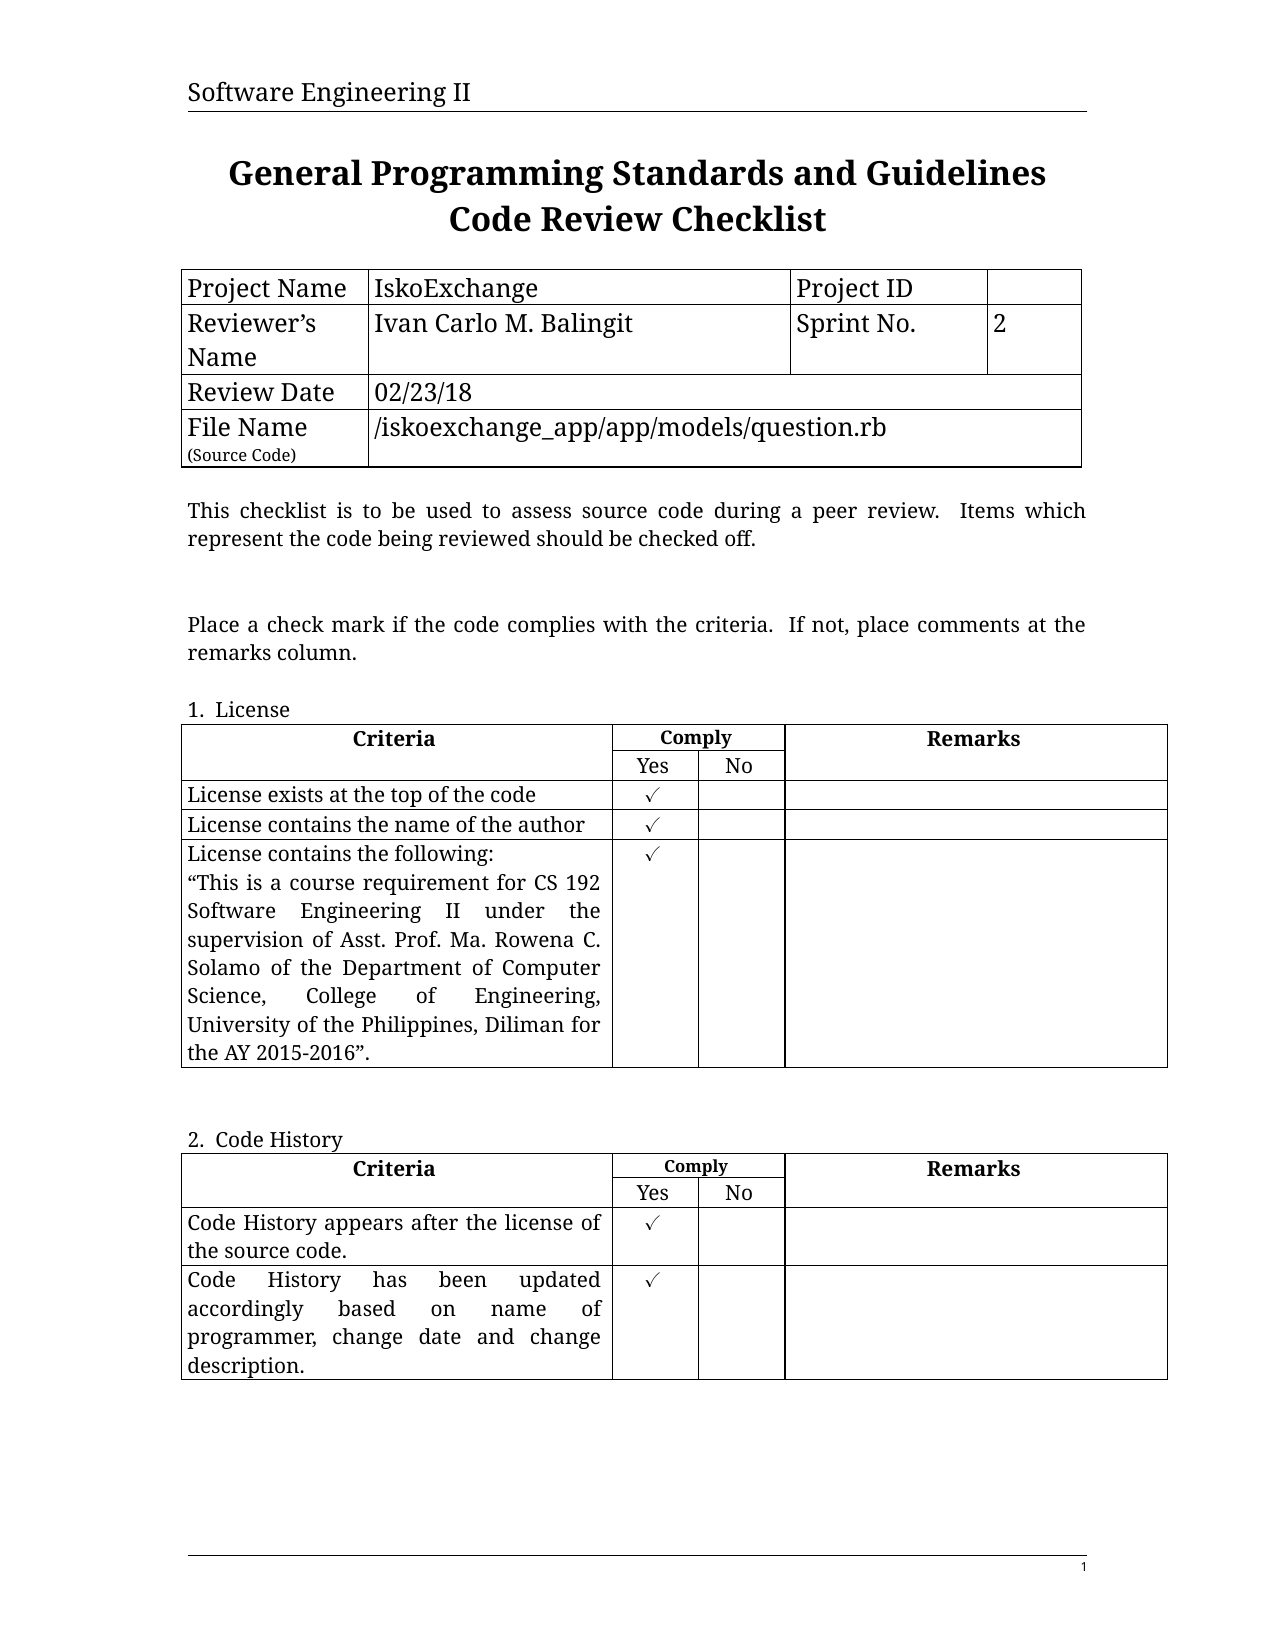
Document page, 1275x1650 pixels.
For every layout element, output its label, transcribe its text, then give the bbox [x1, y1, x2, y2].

text General Programming Standards and Guidelines Code Review Checklist [187, 150, 1087, 241]
table_cell [786, 1208, 1167, 1264]
table_cell [699, 810, 784, 838]
table_cell 02/23/18 [369, 375, 1081, 409]
text This checklist is to be used to assess source code during a peer review. Items which represent the code being reviewed should be checked off. [187, 496, 1087, 553]
table_cell /iskoexchange_app/app/models/question.rb [369, 410, 1081, 466]
table_cell ✓ [613, 1208, 698, 1264]
table_cell Ivan Carlo M. Balingit [369, 305, 790, 373]
table_cell 2 [988, 305, 1081, 373]
table_header [988, 270, 1081, 304]
table_header IskoExchange [369, 270, 790, 304]
table_cell Code History appears after the license of the source code. [182, 1208, 612, 1264]
table_cell [699, 781, 784, 809]
table_cell License contains the name of the author [182, 810, 612, 838]
table_cell Sprint No. [791, 305, 987, 373]
table_cell ✓ [613, 1266, 698, 1379]
table_cell [786, 810, 1167, 838]
table_header Project ID [791, 270, 987, 304]
table_cell ✓ [613, 810, 698, 838]
text Place a check mark if the code complies with the criteria. If not, place comments at the remarks column. [187, 610, 1087, 667]
table_cell [699, 840, 784, 1067]
table_cell ✓ [613, 840, 698, 1067]
table_header Project Name [182, 270, 368, 304]
table_header Remarks [786, 1154, 1167, 1207]
table_cell ✓ [613, 781, 698, 809]
text 1. License [187, 695, 1087, 723]
table_cell Review Date [182, 375, 368, 409]
table_cell File Name (Source Code) [182, 410, 368, 466]
table_cell License exists at the top of the code [182, 781, 612, 809]
table_cell Code History has been updated accordingly based on name of programmer, change date and change description. [182, 1266, 612, 1379]
table_header Comply [613, 1154, 784, 1177]
table_cell License contains the following: “This is a course requirement for CS 192 Software Engineering II under the supervision of Asst. Prof. Ma. Rowena C. Solamo of the Department of Computer Science, College of Engineering, University of the Philippines, Diliman for the AY 2015-2016”. [182, 840, 612, 1067]
table_cell Yes [613, 751, 698, 779]
table_cell [786, 840, 1167, 1067]
table_header Remarks [786, 725, 1167, 779]
table_header Criteria [182, 1154, 612, 1207]
table_cell [699, 1208, 784, 1264]
table_header Comply [613, 725, 784, 750]
table_cell No [699, 1178, 784, 1207]
table_cell [786, 781, 1167, 809]
table_cell Yes [613, 1178, 698, 1207]
table_header Criteria [182, 725, 612, 779]
text 2. Code History [187, 1125, 1087, 1153]
table_cell [786, 1266, 1167, 1379]
table_cell [699, 1266, 784, 1379]
table_cell Reviewer’s Name [182, 305, 368, 373]
table_cell No [699, 751, 784, 779]
